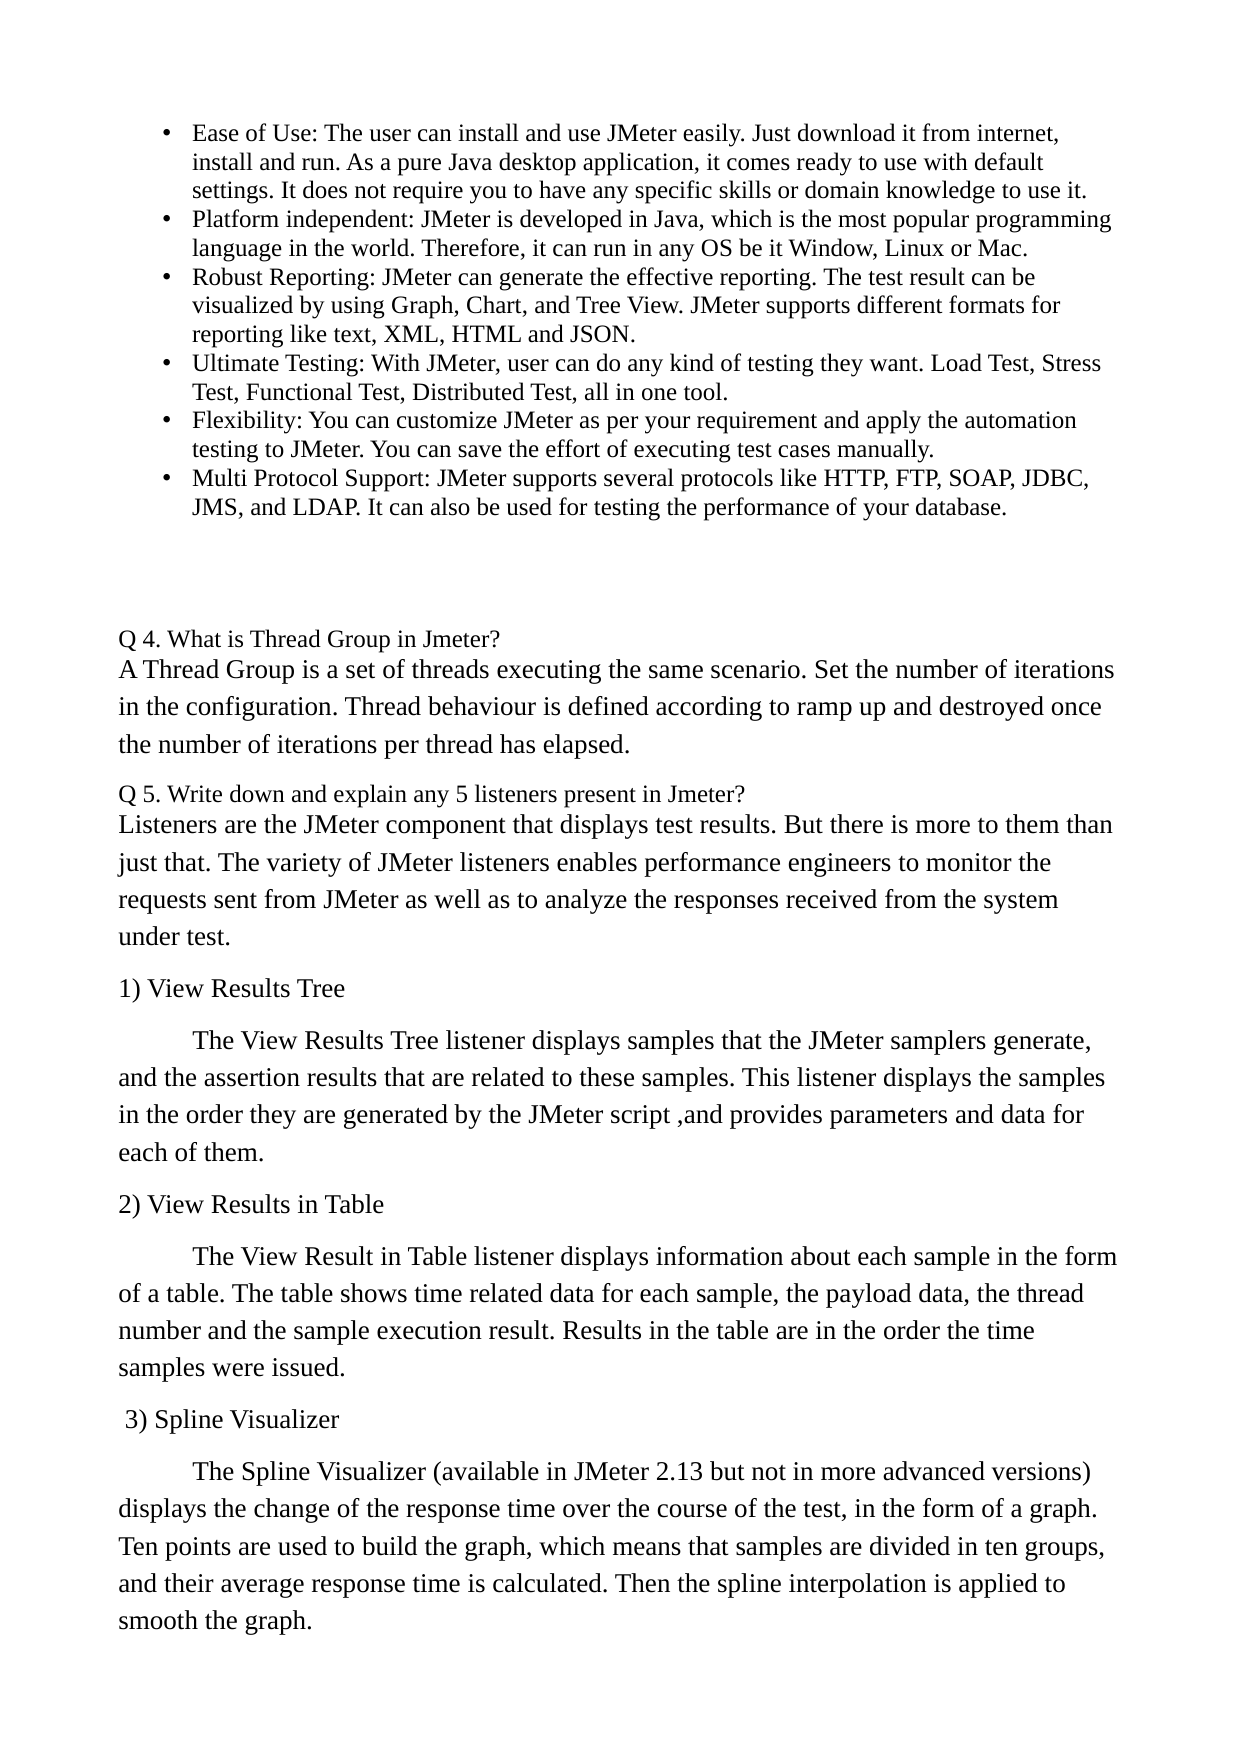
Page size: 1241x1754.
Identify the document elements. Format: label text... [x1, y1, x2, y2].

text The View Results Tree listener displays samples that the JMeter samplers generate, and the assertion results that are related to these samples. This listener displays the samples in the order they are generated by the JMeter script ,and provides parameters and data for each of them. [118, 1024, 1122, 1167]
text Q 5. Write down and explain any 5 listeners present in Jmeter? [118, 779, 1122, 808]
list Robust Reporting: JMeter can generate the effective reporting. The test result can be visualized by using Graph, Chart, and Tree View. JMeter supports different formats for reporting like text, XML, HTML and JSON. [162, 262, 1122, 348]
text A Thread Group is a set of threads executing the same scenario. Set the number of iterations in the configuration. Thread behaviour is defined according to ramp up and destroyed once the number of iterations per thread has elapsed. [118, 653, 1122, 759]
list Platform independent: JMeter is developed in Java, which is the most popular programming language in the world. Therefore, it can run in any OS be it Window, Linux or Mac. [162, 204, 1122, 262]
text Listeners are the JMeter component that displays test results. But there is more to them than just that. The variety of JMeter listeners enables performance engineers to monitor the requests sent from JMeter as well as to analyze the responses received from the system under test. [118, 808, 1122, 951]
list Multi Protocol Support: JMeter supports several protocols like HTTP, FTP, SOAP, JDBC, JMS, and LDAP. It can also be used for testing the performance of your database. [162, 463, 1122, 521]
list Flexibility: You can customize JMeter as per your requirement and apply the automation testing to JMeter. You can save the effort of executing test cases manually. [162, 406, 1122, 463]
text 1) View Results Tree [118, 972, 1122, 1003]
text 3) Spline Visualizer [118, 1403, 1122, 1434]
text The View Result in Table listener displays information about each sample in the form of a table. The table shows time related data for each sample, the payload data, the thread number and the sample execution result. Results in the table are in the order the time samples were issued. [118, 1239, 1122, 1383]
text 2) View Results in Table [118, 1188, 1122, 1219]
text Q 4. What is Thread Group in Jmeter? [118, 624, 1122, 653]
list Ease of Use: The user can install and use JMeter easily. Just download it from internet, install and run. As a pure Java desktop application, it comes ready to use with default settings. It does not require you to have any specific skills or domain knowledge to use it. [162, 118, 1122, 204]
text The Spline Visualizer (available in JMeter 2.13 but not in more advanced versions) displays the change of the response time over the course of the test, in the form of a graph. Ten points are used to build the graph, which means that samples are divided in ten groups, and their average response time is calculated. Then the spline interpolation is applied to smooth the graph. [118, 1455, 1122, 1636]
list Ultimate Testing: With JMeter, user can do any kind of testing they want. Load Test, Stress Test, Functional Test, Distributed Test, all in one tool. [162, 348, 1122, 406]
